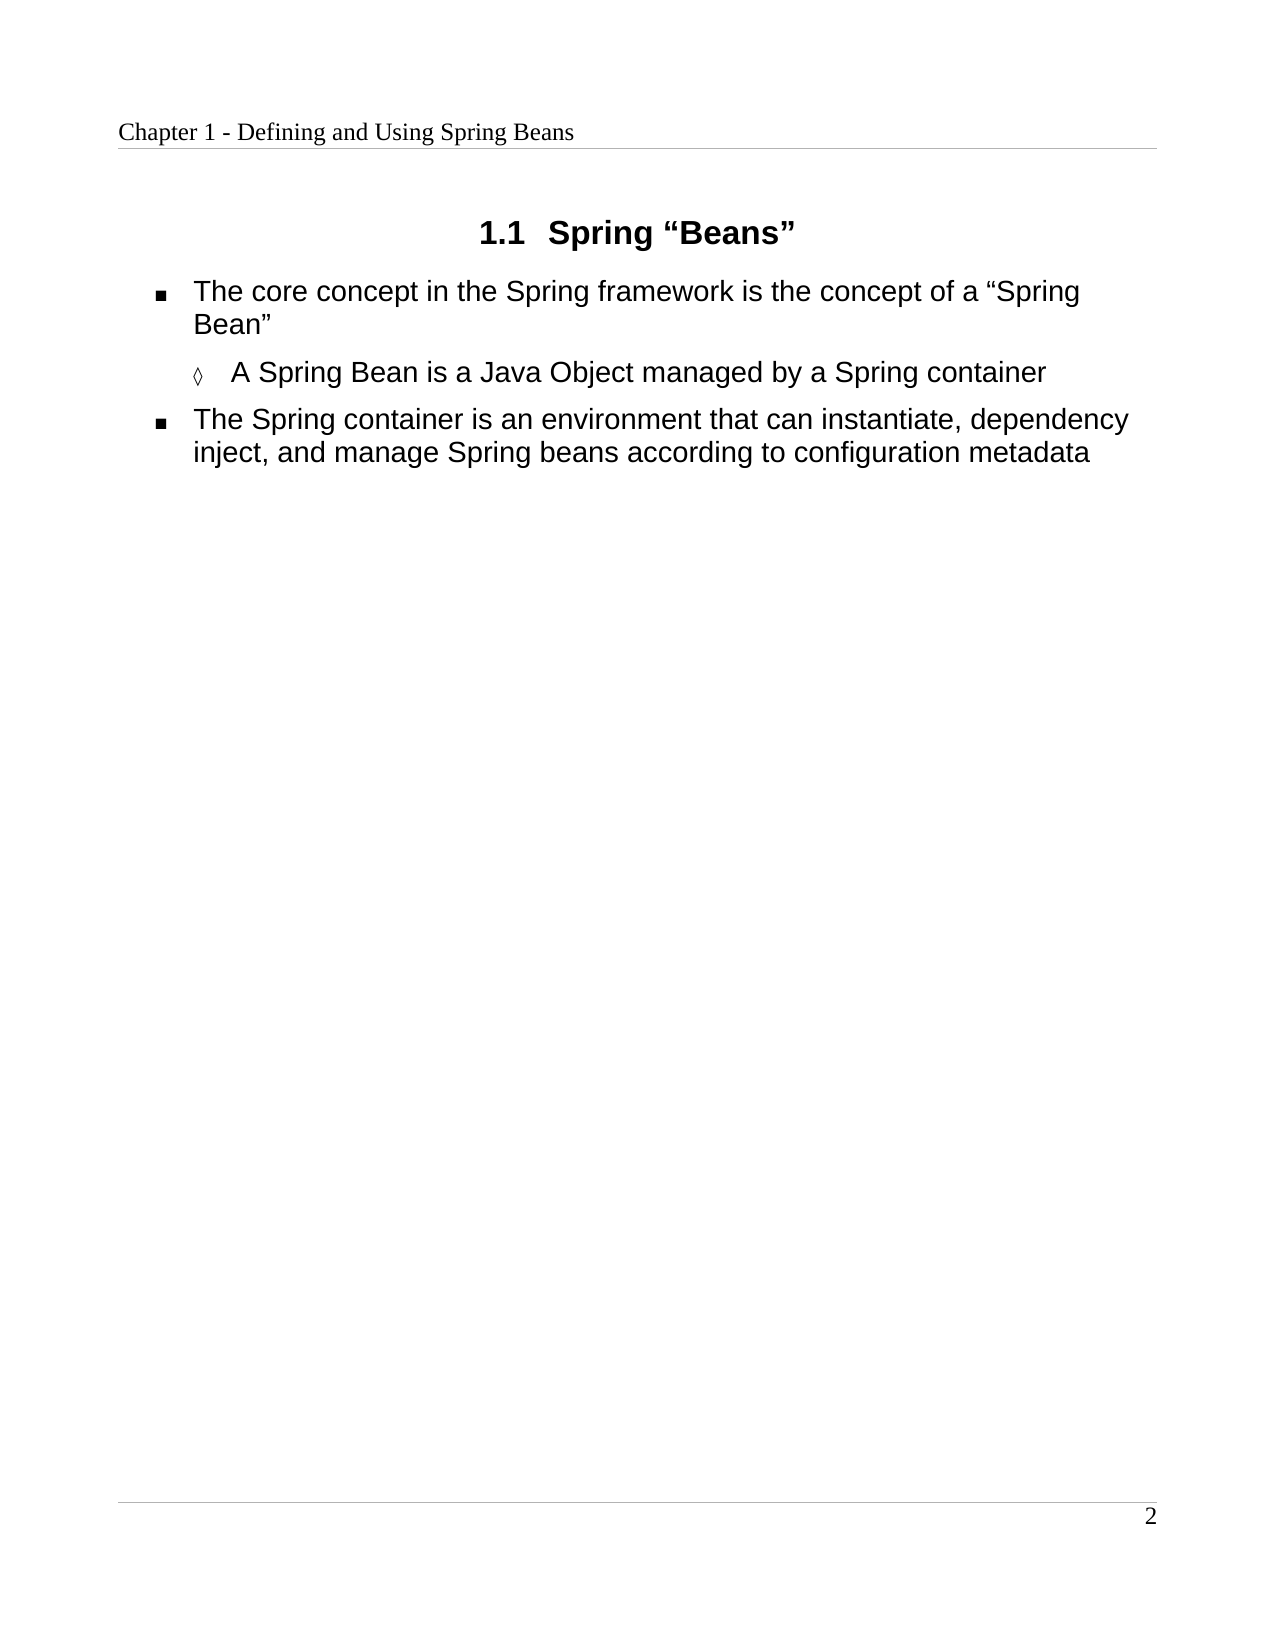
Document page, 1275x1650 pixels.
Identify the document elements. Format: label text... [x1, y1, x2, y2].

subtitle Spring “Beans” [118, 214, 1157, 251]
list A Spring Bean is a Java Object managed by a Spring container [193, 356, 1157, 388]
list The core concept in the Spring framework is the concept of a “Spring Bean” [156, 275, 1157, 341]
list The Spring container is an environment that can instantiate, dependency inject, and manage Spring beans according to configuration metadata [156, 403, 1157, 468]
